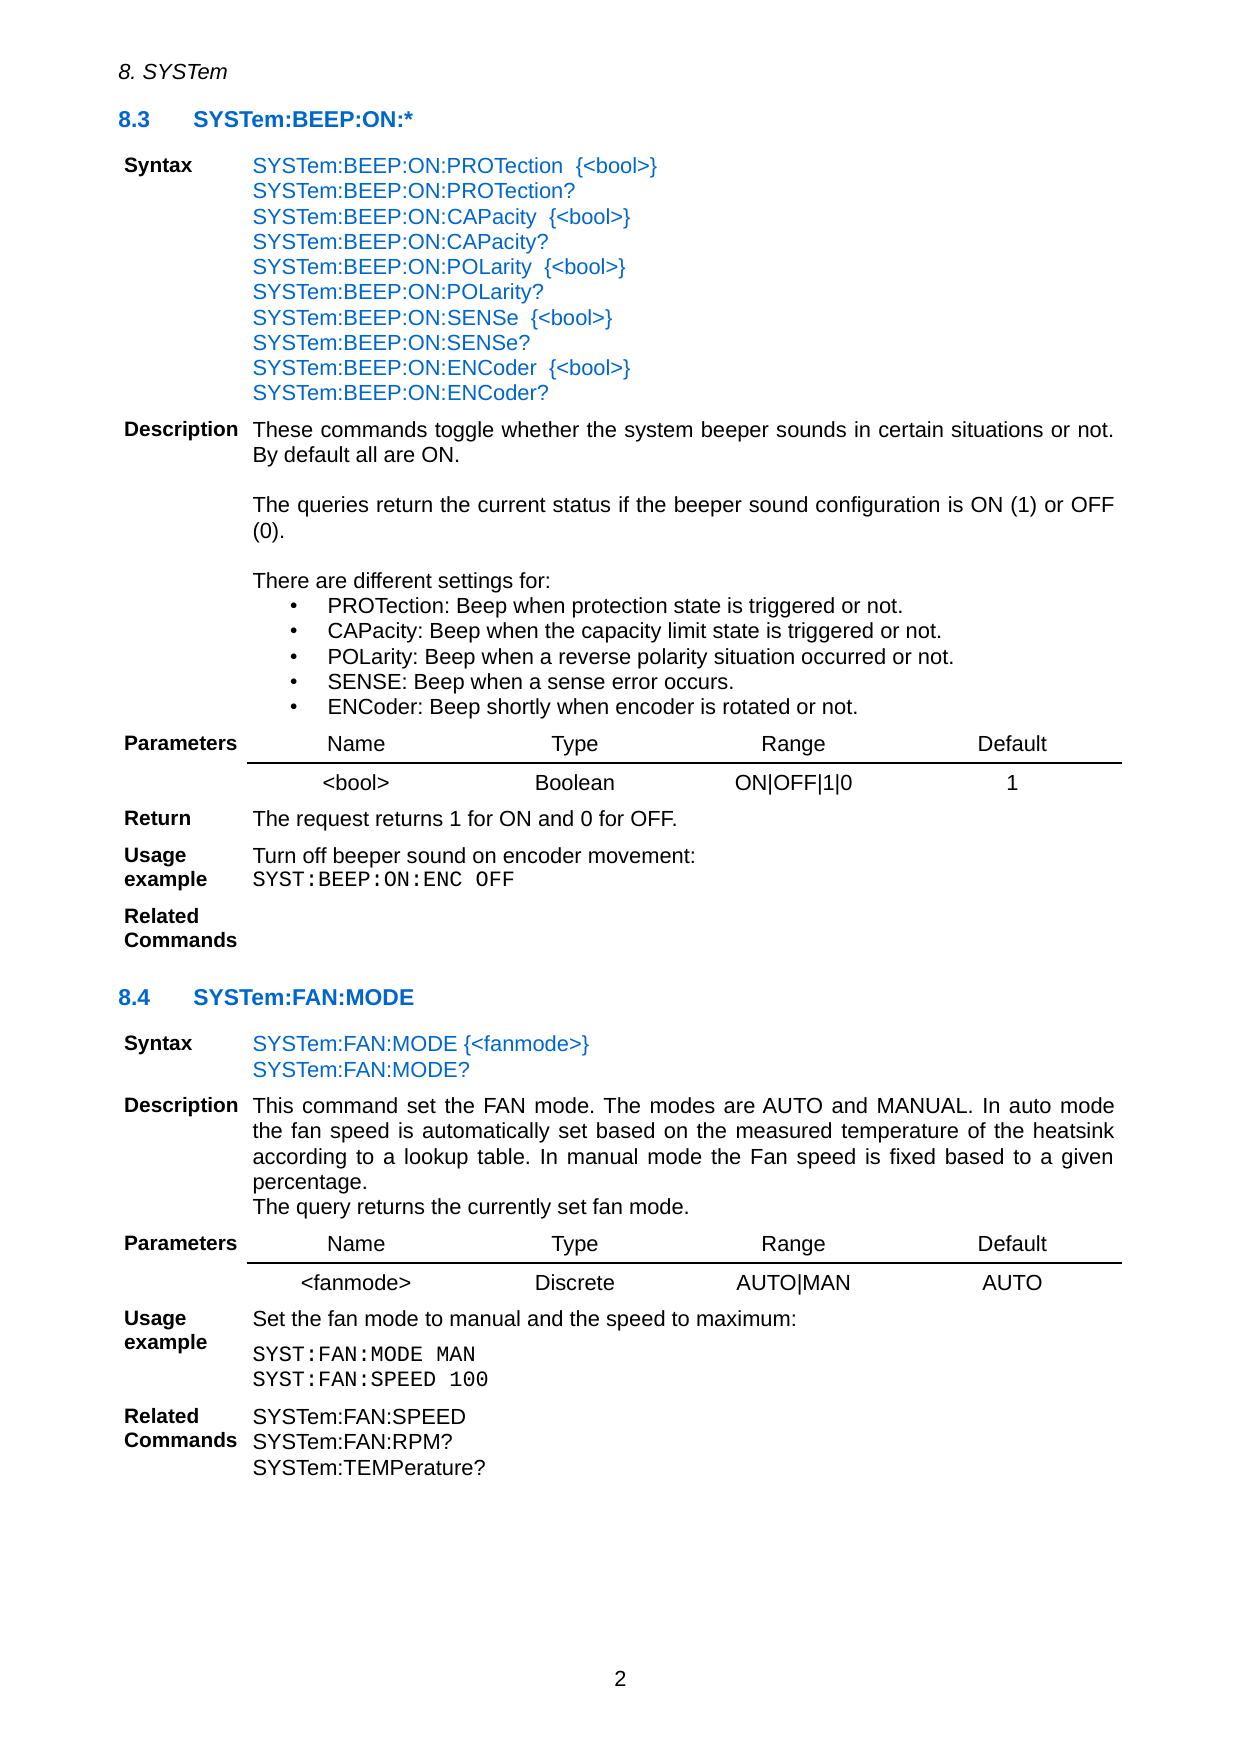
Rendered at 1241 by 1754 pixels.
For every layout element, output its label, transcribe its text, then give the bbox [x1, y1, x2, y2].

table_cell Range [684, 725, 903, 762]
table_cell The request returns 1 for ON and 0 for OFF. [247, 800, 1122, 837]
table_cell Turn off beeper sound on encoder movement: SYST:BEEP:ON:ENC OFF [247, 837, 1122, 898]
table_header SYSTem:BEEP:ON:PROTection {<bool>} SYSTem:BEEP:ON:PROTection? SYSTem:BEEP:ON:CAPacity {<bool>} SYSTem:BEEP:ON:CAPacity? SYSTem:BEEP:ON:POLarity {<bool>} SYSTem:BEEP:ON:POLarity? SYSTem:BEEP:ON:SENSe {<bool>} SYSTem:BEEP:ON:SENSe? SYSTem:BEEP:ON:ENCoder {<bool>} SYSTem:BEEP:ON:ENCoder? [247, 148, 1122, 411]
table_cell Discrete [465, 1264, 684, 1300]
table_header SYSTem:FAN:MODE {<fanmode>} SYSTem:FAN:MODE? [247, 1026, 1122, 1087]
table_cell Name [247, 1225, 465, 1262]
table_cell AUTO|MAN [684, 1264, 903, 1300]
table_cell Usage example [118, 837, 247, 898]
table_cell 1 [903, 764, 1122, 800]
table_cell Return [118, 800, 247, 837]
table_cell AUTO [903, 1264, 1122, 1300]
table_cell <fanmode> [247, 1264, 465, 1300]
table_cell Type [465, 725, 684, 762]
table_cell Name [247, 725, 465, 762]
table_header Syntax [118, 1026, 247, 1087]
table_cell Usage example [118, 1300, 247, 1398]
table_cell Range [684, 1225, 903, 1262]
subtitle SYSTem:BEEP:ON:* [118, 106, 1122, 133]
table_cell These commands toggle whether the system beeper sounds in certain situations or not. By default all are ON. The queries return the current status if the beeper sound configuration is ON (1) or OFF (0). There are different settings for: PROTection: Beep when protection state is triggered or not. CAPacity: Beep when the capacity limit state is triggered or not. POLarity: Beep when a reverse polarity situation occurred or not. SENSE: Beep when a sense error occurs. ENCoder: Beep shortly when encoder is rotated or not. [247, 411, 1122, 725]
table_cell Description [118, 411, 247, 725]
table_cell Related Commands [118, 1398, 247, 1485]
table_cell Default [903, 1225, 1122, 1262]
table_cell Parameters [118, 1225, 247, 1300]
table_cell Type [465, 1225, 684, 1262]
table_cell Description [118, 1088, 247, 1225]
table_cell Set the fan mode to manual and the speed to maximum: SYST:FAN:MODE MAN SYST:FAN:SPEED 100 [247, 1300, 1122, 1398]
table_cell This command set the FAN mode. The modes are AUTO and MANUAL. In auto mode the fan speed is automatically set based on the measured temperature of the heatsink according to a lookup table. In manual mode the Fan speed is fixed based to a given percentage. The query returns the currently set fan mode. [247, 1088, 1122, 1225]
table_cell ON|OFF|1|0 [684, 764, 903, 800]
table_cell Related Commands [118, 899, 247, 958]
table_cell Boolean [465, 764, 684, 800]
table_header Syntax [118, 148, 247, 411]
table_cell Default [903, 725, 1122, 762]
table_cell Parameters [118, 725, 247, 800]
table_cell [247, 899, 1122, 958]
table_cell SYSTem:FAN:SPEED SYSTem:FAN:RPM? SYSTem:TEMPerature? [247, 1398, 1122, 1485]
subtitle SYSTem:FAN:MODE [118, 984, 1122, 1011]
table_cell <bool> [247, 764, 465, 800]
